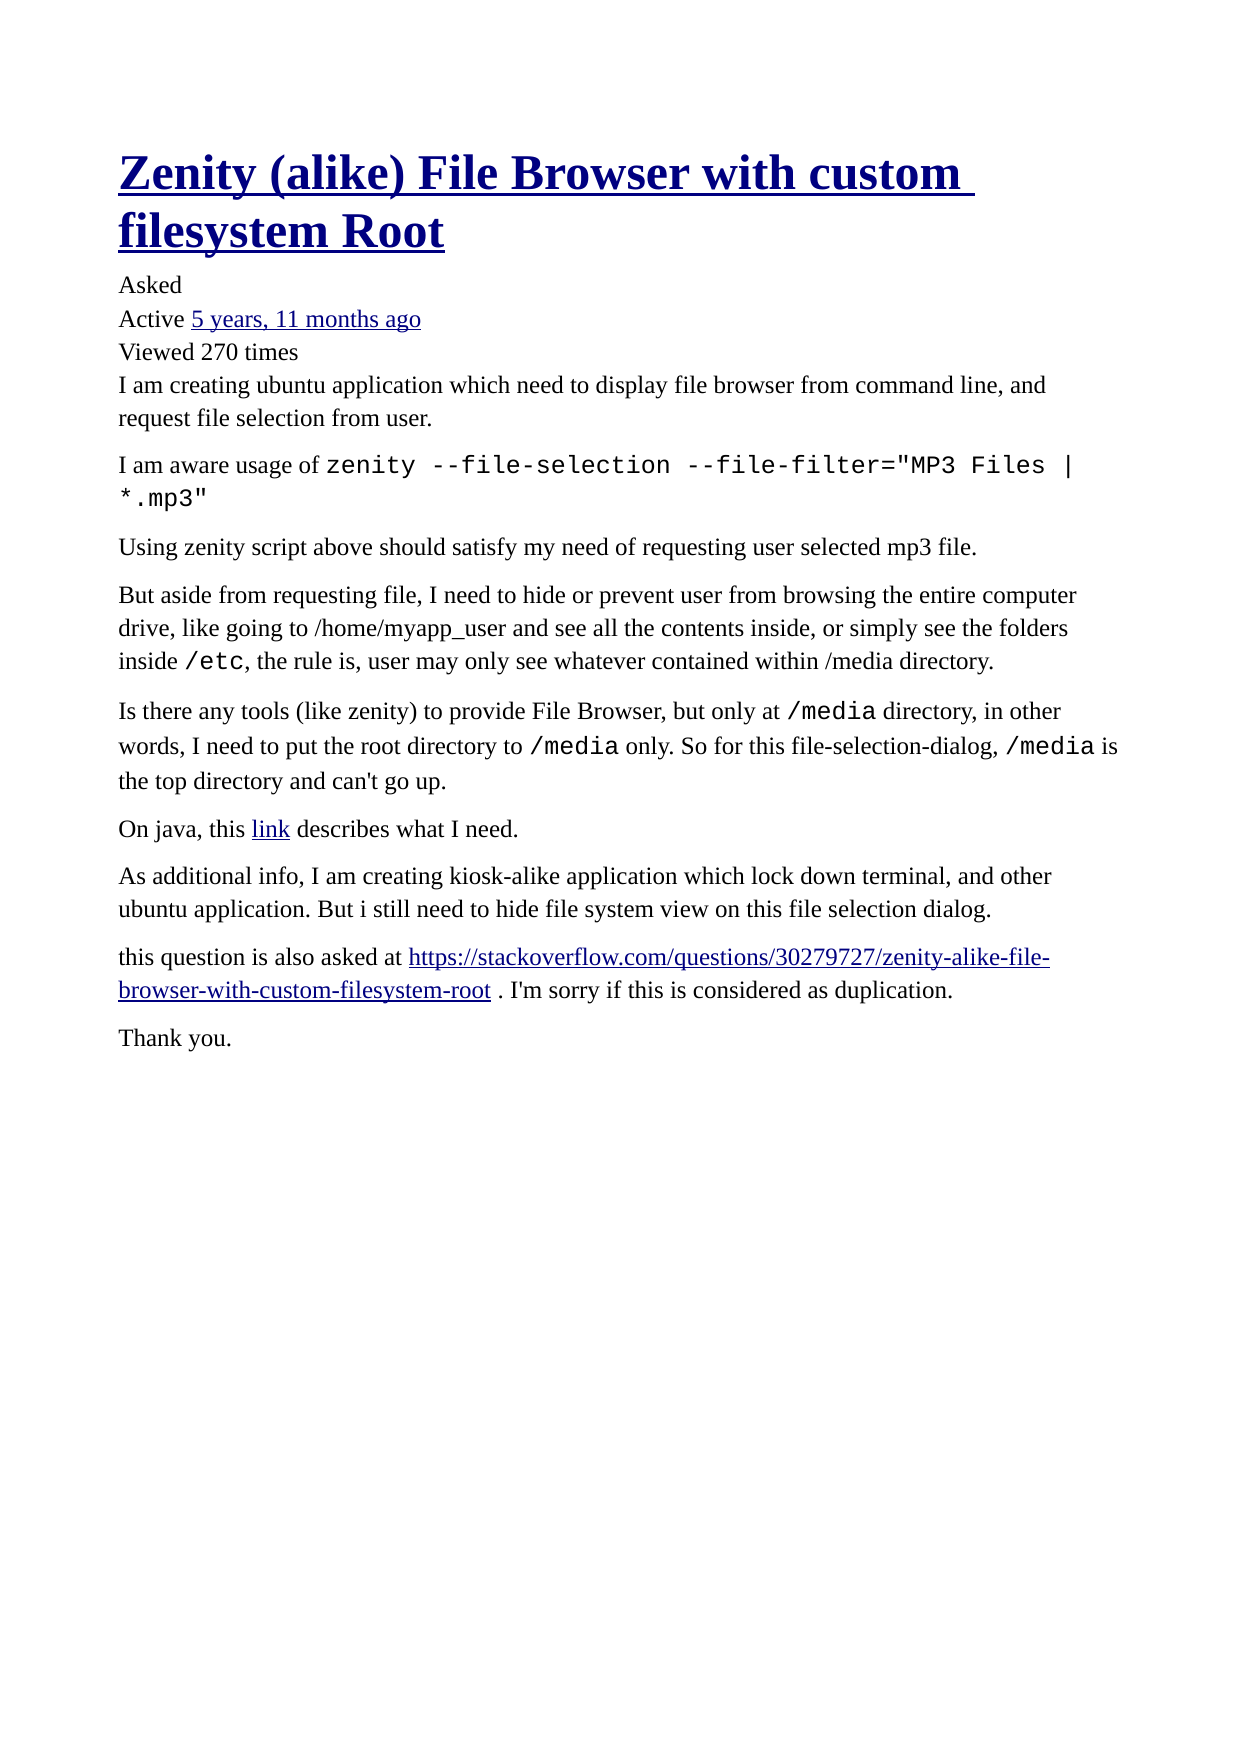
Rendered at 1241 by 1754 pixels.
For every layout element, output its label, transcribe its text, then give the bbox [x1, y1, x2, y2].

text As additional info, I am creating kiosk-alike application which lock down terminal, and other ubuntu application. But i still need to hide file system view on this file selection dialog. [118, 861, 1122, 923]
text I am aware usage of zenity --file-selection --file-filter="MP3 Files | *.mp3" [118, 450, 1122, 514]
text Using zenity script above should satisfy my need of requesting user selected mp3 file. [118, 532, 1122, 561]
text I am creating ubuntu application which need to display file browser from command line, and request file selection from user. [118, 370, 1122, 431]
text On java, this link describes what I need. [118, 814, 1122, 843]
subtitle Zenity (alike) File Browser with custom filesystem Root [118, 143, 1122, 258]
text Is there any tools (like zenity) to provide File Browser, but only at /media directory, in other words, I need to put the root directory to /media only. So for this file-selection-dialog, /media is the top directory and can't go up. [118, 696, 1122, 795]
text Thank you. [118, 1023, 1122, 1051]
text this question is also asked at https://stackoverflow.com/questions/30279727/zenity-alike-file-browser-with-custom-filesystem-root . I'm sorry if this is considered as duplication. [118, 942, 1122, 1004]
text Asked [118, 271, 1122, 299]
text Viewed 270 times [118, 337, 1122, 365]
text But aside from requesting file, I need to hide or prevent user from browsing the entire computer drive, like going to /home/myapp_user and see all the contents inside, or simply see the folders inside /etc, the rule is, user may only see whatever contained within /media directory. [118, 580, 1122, 677]
text Active 5 years, 11 months ago [118, 304, 1122, 332]
